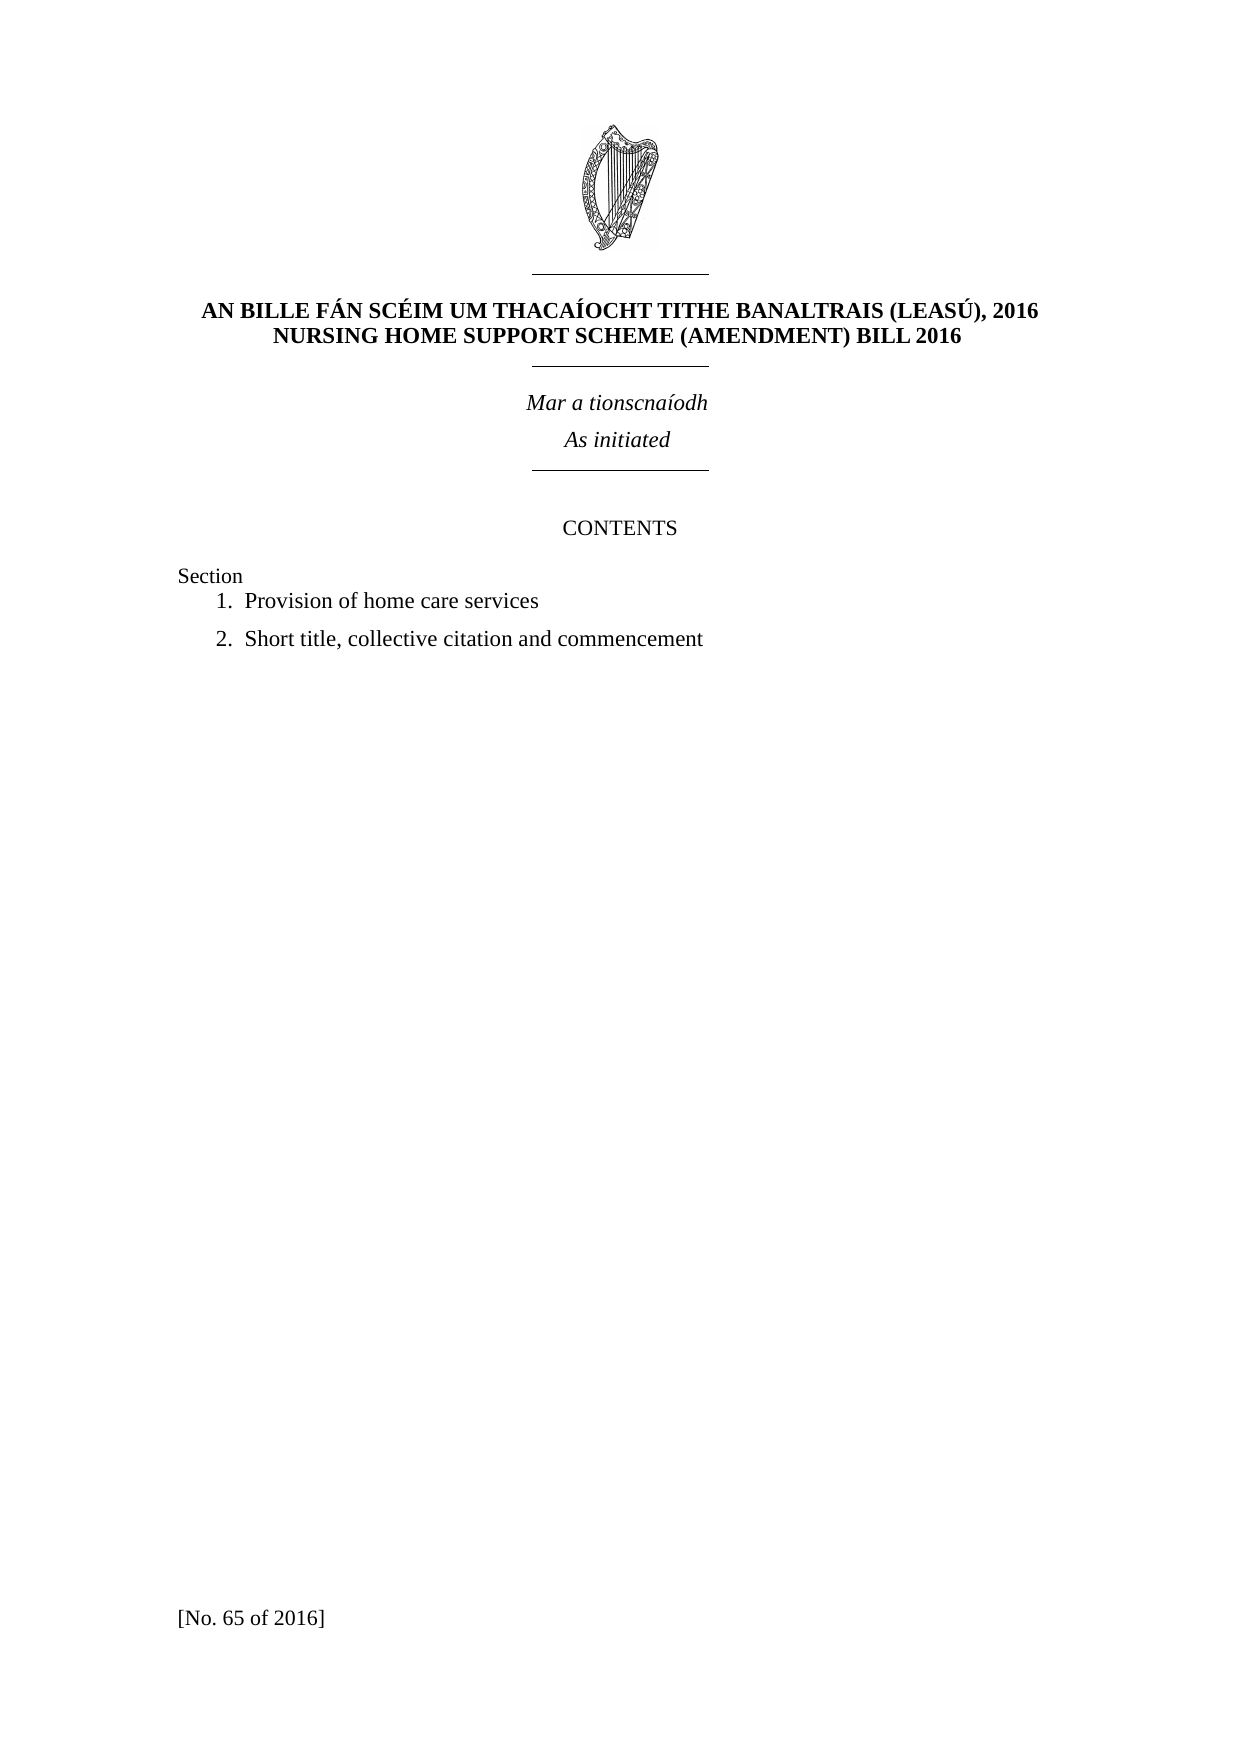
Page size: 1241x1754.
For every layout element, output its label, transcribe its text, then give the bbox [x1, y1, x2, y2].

title AN BILLE FÁN SCÉIM UM THACAÍOCHT TITHE BANALTRAIS (LEASÚ), 2016 [177, 297, 1063, 323]
text Section [177, 564, 1063, 588]
text 2. Short title, collective citation and commencement [216, 626, 1063, 651]
text As initiated [177, 427, 1063, 452]
title Nursing Home Support Scheme (Amendment) Bill 2016 [177, 323, 1063, 348]
text Mar a tionscnaíodh [177, 389, 1063, 415]
text 1. Provision of home care services [216, 588, 1063, 614]
picture [295, 117, 945, 257]
text CONTENTS [177, 516, 1063, 540]
